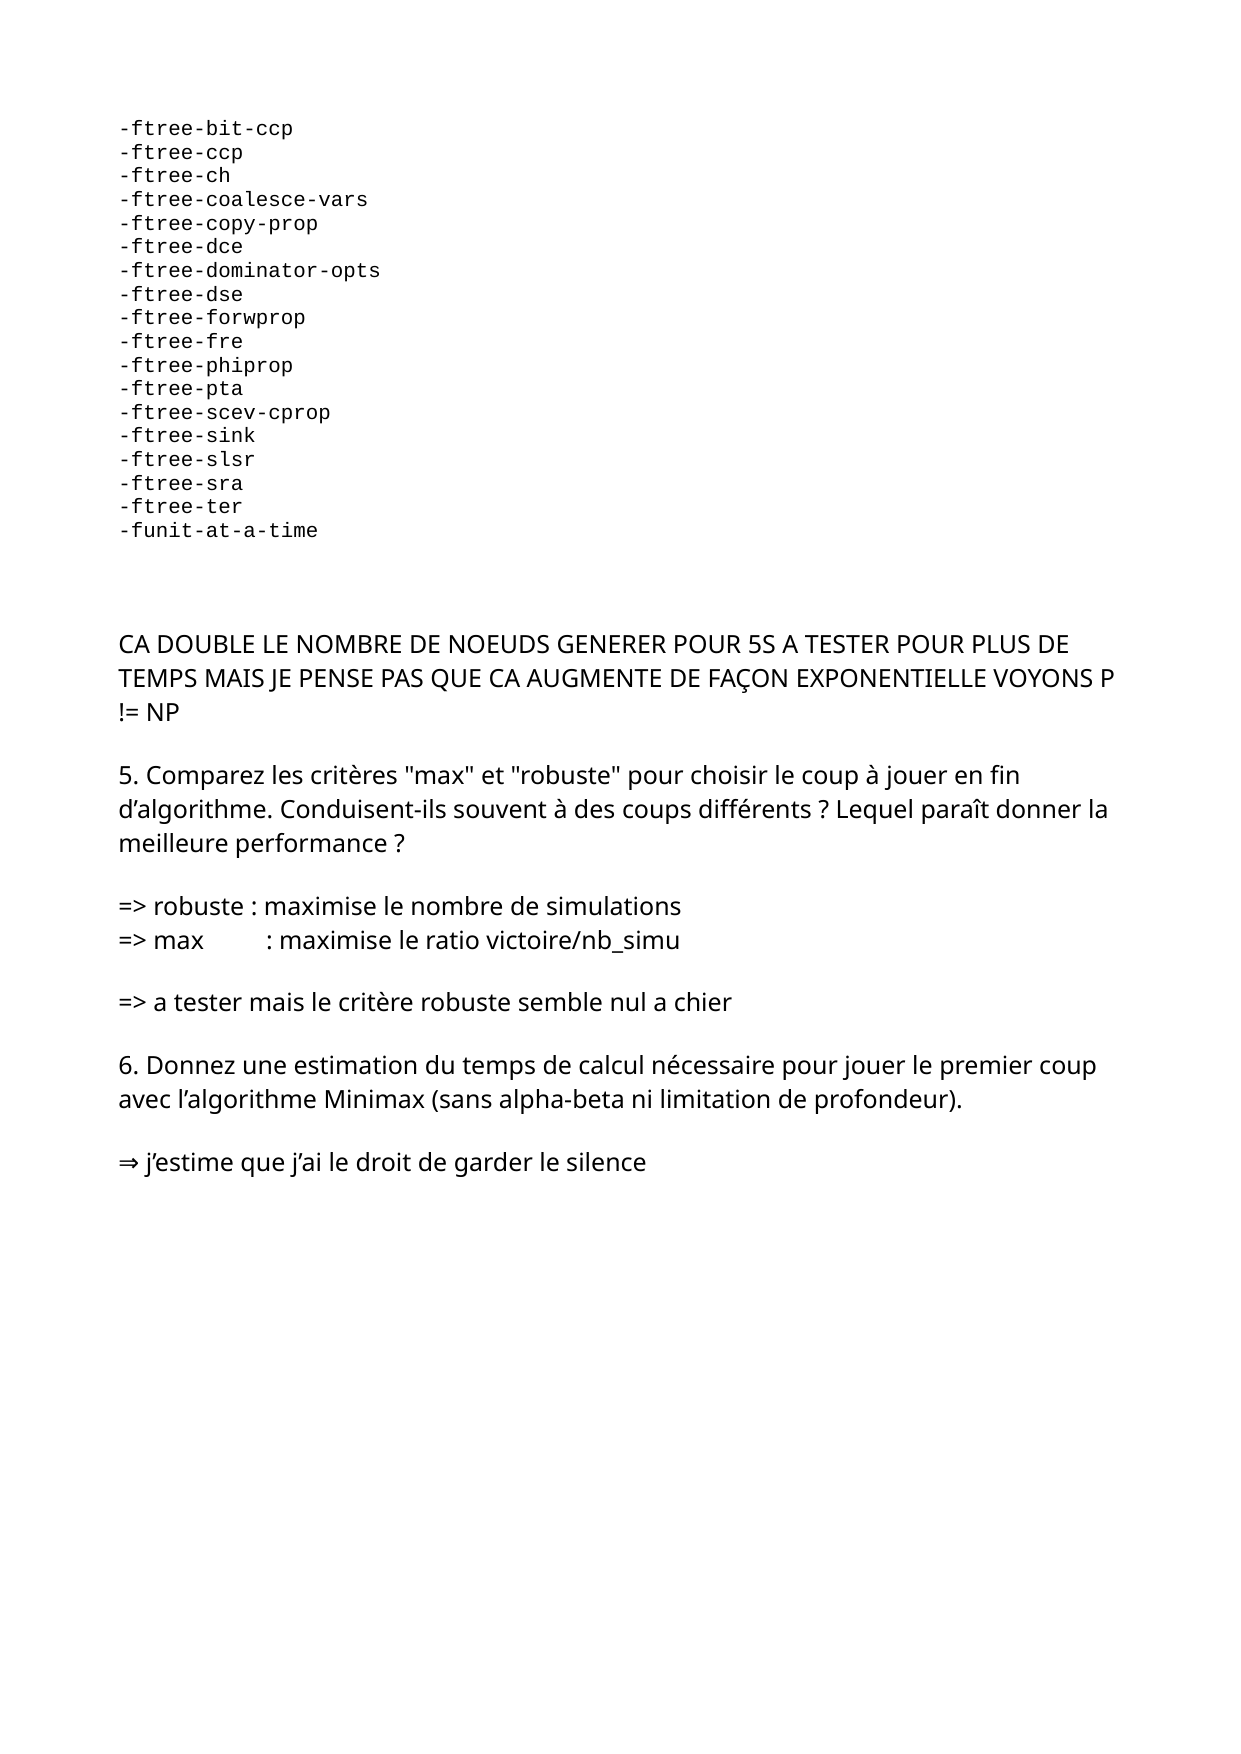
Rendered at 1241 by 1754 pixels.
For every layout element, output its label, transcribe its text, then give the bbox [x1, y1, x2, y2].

text -ftree-bit-ccp [118, 118, 1122, 142]
text -ftree-sink [118, 426, 1122, 449]
text => max : maximise le ratio victoire/nb_simu [118, 922, 1122, 956]
text -ftree-ter [118, 496, 1122, 520]
text -ftree-dse [118, 284, 1122, 307]
text ⇒ j’estime que j’ai le droit de garder le silence [118, 1145, 1122, 1179]
text => robuste : maximise le nombre de simulations [118, 888, 1122, 922]
text CA DOUBLE LE NOMBRE DE NOEUDS GENERER POUR 5S A TESTER POUR PLUS DE TEMPS MAIS JE PENSE PAS QUE CA AUGMENTE DE FAÇON EXPONENTIELLE VOYONS P != NP [118, 626, 1122, 728]
text 5. Comparez les critères "max" et "robuste" pour choisir le coup à jouer en fin d’algorithme. Conduisent-ils souvent à des coups différents ? Lequel paraît donner la meilleure performance ? [118, 757, 1122, 859]
text -ftree-ccp [118, 142, 1122, 165]
text -ftree-sra [118, 473, 1122, 496]
text -ftree-phiprop [118, 354, 1122, 378]
text -funit-at-a-time [118, 520, 1122, 544]
text -ftree-forwprop [118, 307, 1122, 331]
text => a tester mais le critère robuste semble nul a chier [118, 985, 1122, 1019]
text -ftree-copy-prop [118, 213, 1122, 236]
text -ftree-scev-cprop [118, 402, 1122, 426]
text -ftree-ch [118, 165, 1122, 189]
text 6. Donnez une estimation du temps de calcul nécessaire pour jouer le premier coup avec l’algorithme Minimax (sans alpha-beta ni limitation de profondeur). [118, 1048, 1122, 1116]
text -ftree-dominator-opts [118, 260, 1122, 284]
text -ftree-slsr [118, 449, 1122, 473]
text -ftree-fre [118, 331, 1122, 354]
text -ftree-dce [118, 236, 1122, 260]
text -ftree-coalesce-vars [118, 189, 1122, 213]
text -ftree-pta [118, 378, 1122, 402]
